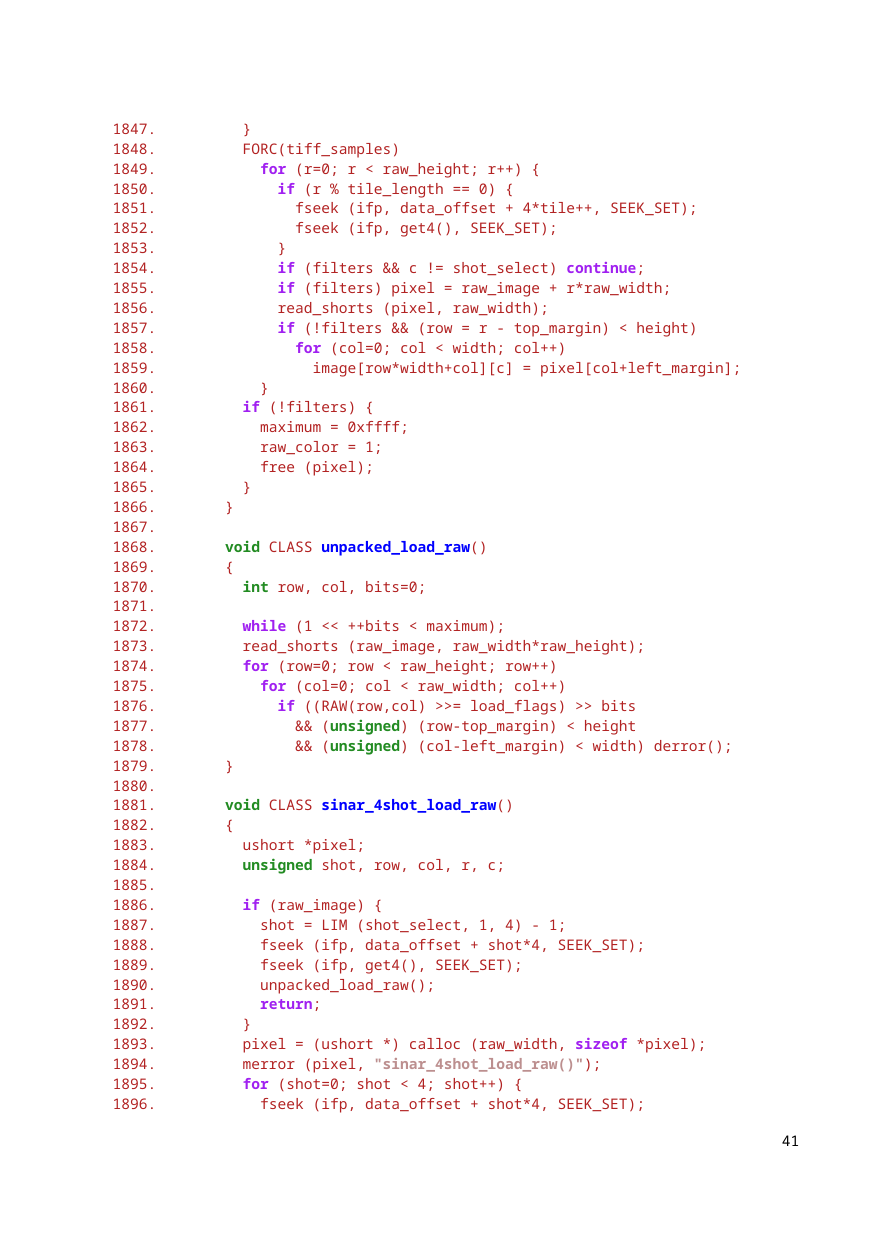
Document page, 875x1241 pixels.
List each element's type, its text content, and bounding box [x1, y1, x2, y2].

list pixel = (ushort *) calloc (raw_width, sizeof *pixel); [112, 1034, 799, 1054]
list while (1 << ++bits < maximum); [112, 616, 799, 636]
list for (row=0; row < raw_height; row++) [112, 656, 799, 676]
list } [112, 497, 799, 517]
list { [112, 556, 799, 576]
list if (r % tile_length == 0) { [112, 178, 799, 198]
list image[row*width+col][c] = pixel[col+left_margin]; [112, 357, 799, 377]
list } [112, 119, 799, 139]
list if (filters && c != shot_select) continue; [112, 258, 799, 278]
list void CLASS sinar_4shot_load_raw() [112, 795, 799, 815]
list } [112, 1014, 799, 1034]
list if (!filters) { [112, 397, 799, 417]
list } [112, 238, 799, 258]
list && (unsigned) (row-top_margin) < height [112, 716, 799, 736]
list if (!filters && (row = r - top_margin) < height) [112, 318, 799, 338]
list FORC(tiff_samples) [112, 139, 799, 158]
list maximum = 0xffff; [112, 417, 799, 437]
list for (col=0; col < raw_width; col++) [112, 676, 799, 696]
list return; [112, 994, 799, 1014]
list raw_color = 1; [112, 437, 799, 457]
list shot = LIM (shot_select, 1, 4) - 1; [112, 914, 799, 934]
list } [112, 477, 799, 497]
list for (col=0; col < width; col++) [112, 338, 799, 357]
list unsigned shot, row, col, r, c; [112, 855, 799, 875]
list } [112, 755, 799, 775]
list if (raw_image) { [112, 895, 799, 914]
list merror (pixel, "sinar_4shot_load_raw()"); [112, 1054, 799, 1074]
list int row, col, bits=0; [112, 576, 799, 596]
list void CLASS unpacked_load_raw() [112, 537, 799, 556]
list if ((RAW(row,col) >>= load_flags) >> bits [112, 696, 799, 716]
list free (pixel); [112, 457, 799, 477]
list for (shot=0; shot < 4; shot++) { [112, 1074, 799, 1094]
list { [112, 815, 799, 835]
list read_shorts (pixel, raw_width); [112, 298, 799, 318]
list ushort *pixel; [112, 835, 799, 855]
list } [112, 377, 799, 397]
list fseek (ifp, get4(), SEEK_SET); [112, 954, 799, 974]
list fseek (ifp, data_offset + 4*tile++, SEEK_SET); [112, 198, 799, 218]
list fseek (ifp, data_offset + shot*4, SEEK_SET); [112, 934, 799, 954]
list unpacked_load_raw(); [112, 974, 799, 994]
list if (filters) pixel = raw_image + r*raw_width; [112, 278, 799, 298]
list && (unsigned) (col-left_margin) < width) derror(); [112, 736, 799, 755]
list fseek (ifp, get4(), SEEK_SET); [112, 218, 799, 238]
list fseek (ifp, data_offset + shot*4, SEEK_SET); [112, 1094, 799, 1113]
list read_shorts (raw_image, raw_width*raw_height); [112, 636, 799, 656]
list for (r=0; r < raw_height; r++) { [112, 158, 799, 178]
